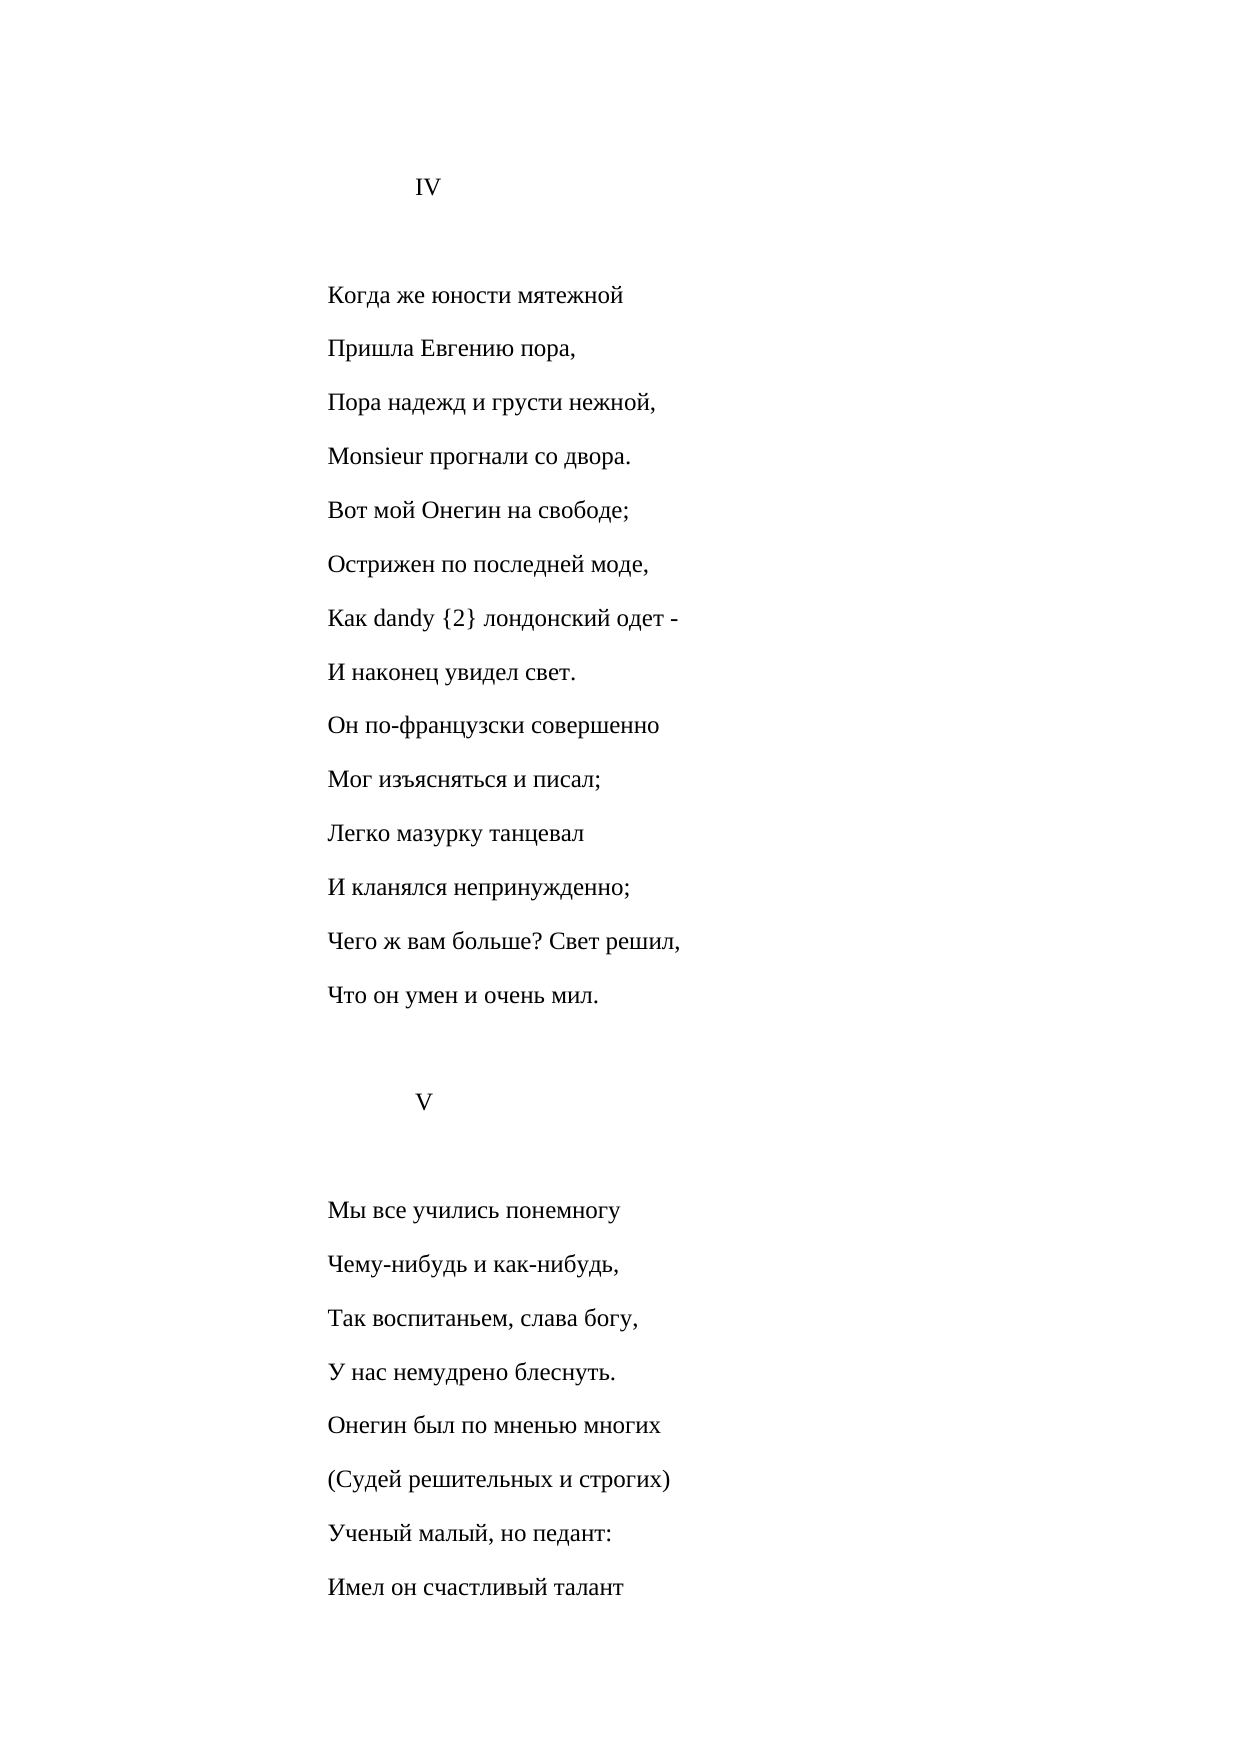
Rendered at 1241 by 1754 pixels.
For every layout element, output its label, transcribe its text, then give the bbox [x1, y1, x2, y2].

text Чему-нибудь и как-нибудь, [177, 1249, 1152, 1278]
text Мы все учились понемногу [177, 1195, 1152, 1224]
text Monsieur прогнали со двора. [177, 441, 1152, 470]
text Пришла Евгению пора, [177, 333, 1152, 362]
text Имел он счастливый талант [177, 1572, 1152, 1601]
text Легко мазурку танцевал [177, 818, 1152, 847]
text V [177, 1087, 1152, 1116]
text Мог изъясняться и писал; [177, 764, 1152, 793]
text Когда же юности мятежной [177, 280, 1152, 308]
text У нас немудрено блеснуть. [177, 1357, 1152, 1386]
text Вот мой Онегин на свободе; [177, 495, 1152, 524]
text Что он умен и очень мил. [177, 980, 1152, 1008]
text Чего ж вам больше? Свет решил, [177, 926, 1152, 955]
text Острижен по последней моде, [177, 549, 1152, 578]
text (Судей решительных и строгих) [177, 1464, 1152, 1493]
text Он по-французски совершенно [177, 711, 1152, 739]
text Пора надежд и грусти нежной, [177, 387, 1152, 416]
text И наконец увидел свет. [177, 657, 1152, 685]
text Так воспитаньем, слава богу, [177, 1303, 1152, 1332]
text IV [177, 172, 1152, 201]
text И кланялся непринужденно; [177, 872, 1152, 901]
text Онегин был по мненью многих [177, 1411, 1152, 1439]
text Ученый малый, но педант: [177, 1518, 1152, 1547]
text Как dandy {2} лондонский одет - [177, 603, 1152, 632]
